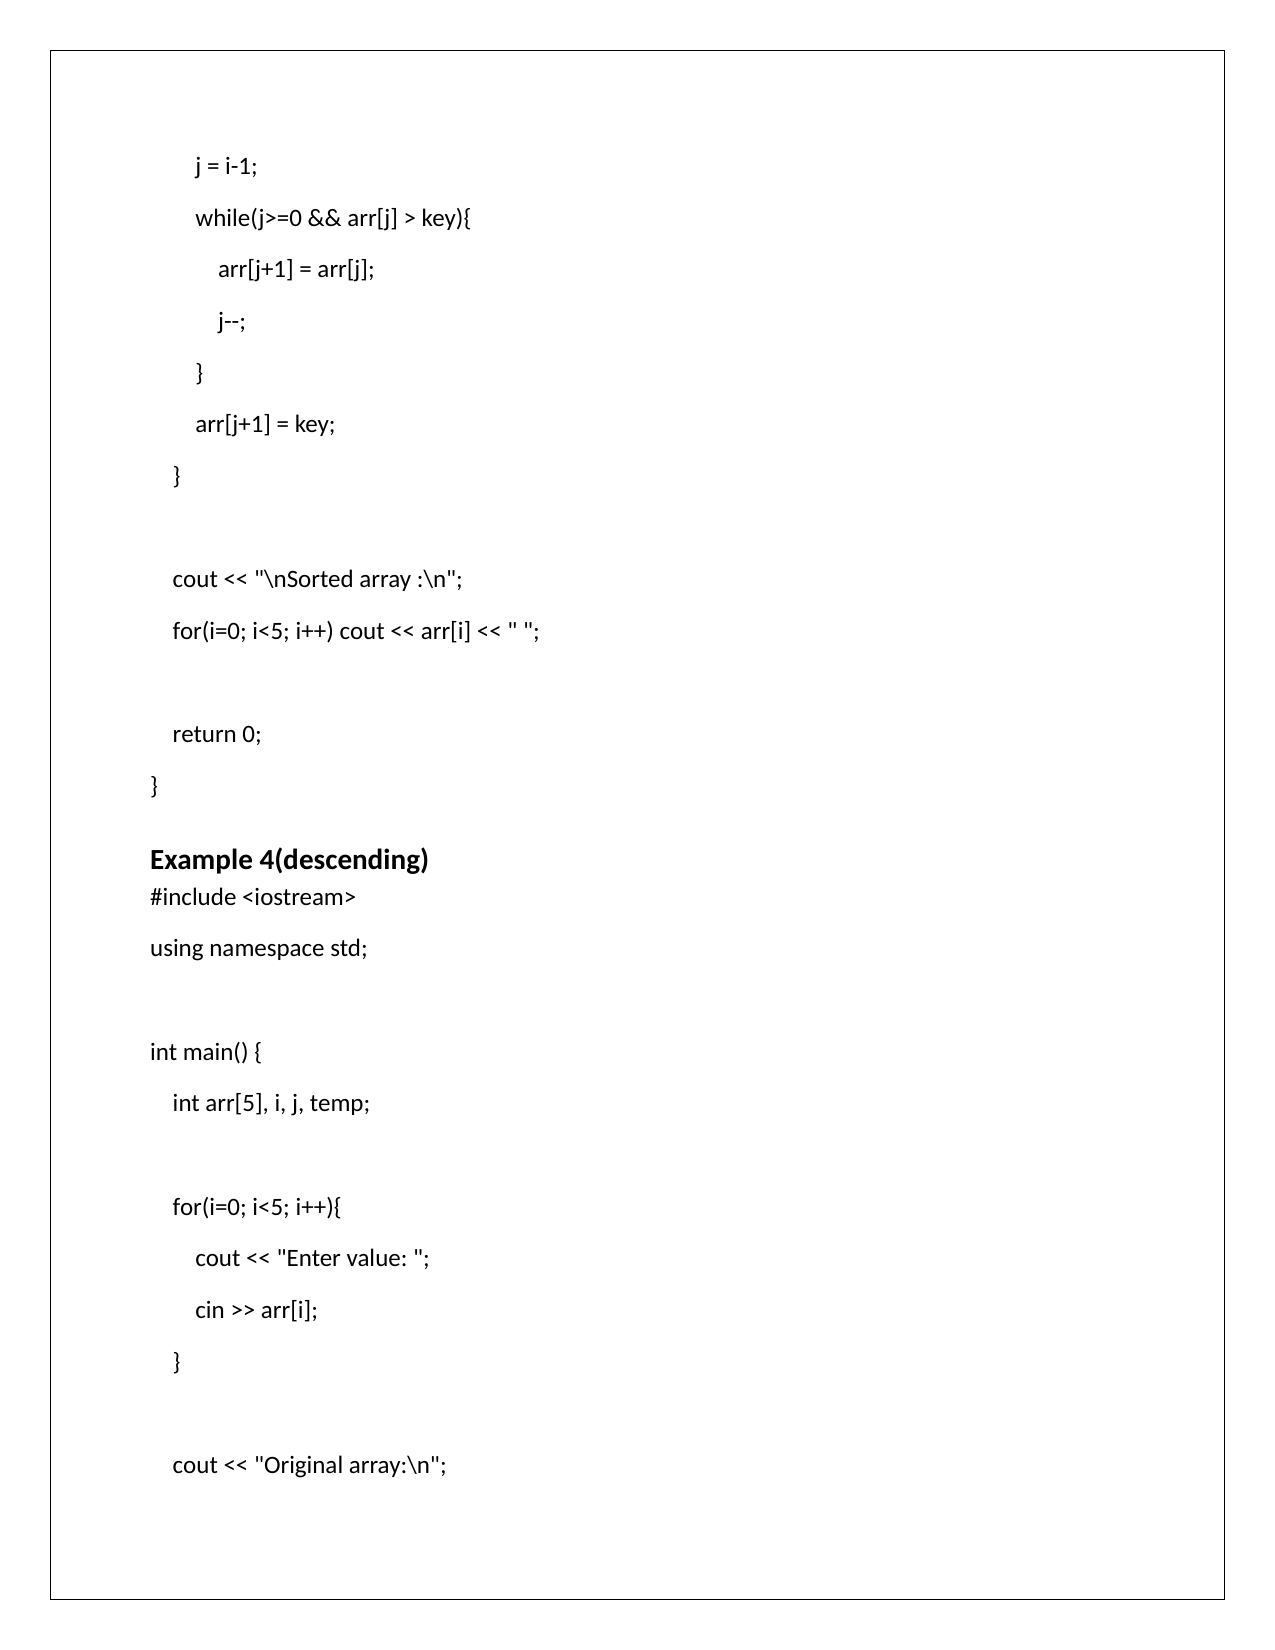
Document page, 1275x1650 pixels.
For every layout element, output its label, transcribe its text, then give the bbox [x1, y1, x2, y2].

text cout << "Enter value: "; [150, 1243, 1125, 1273]
text j--; [150, 305, 1125, 336]
text using namespace std; [150, 933, 1125, 963]
text while(j>=0 && arr[j] > key){ [150, 202, 1125, 232]
text cout << "\nSorted array :\n"; [150, 563, 1125, 594]
text } Example 4(descending) #include <iostream> [150, 770, 1125, 911]
text for(i=0; i<5; i++){ [150, 1191, 1125, 1221]
text int main() { [150, 1036, 1125, 1066]
text arr[j+1] = arr[j]; [150, 253, 1125, 284]
text } [150, 357, 1125, 387]
text arr[j+1] = key; [150, 408, 1125, 439]
text } [150, 1346, 1125, 1376]
text } [150, 460, 1125, 491]
text cout << "Original array:\n"; [150, 1449, 1125, 1480]
text int arr[5], i, j, temp; [150, 1088, 1125, 1118]
text j = i-1; [150, 150, 1125, 181]
text cin >> arr[i]; [150, 1294, 1125, 1325]
text return 0; [150, 718, 1125, 749]
text for(i=0; i<5; i++) cout << arr[i] << " "; [150, 615, 1125, 646]
